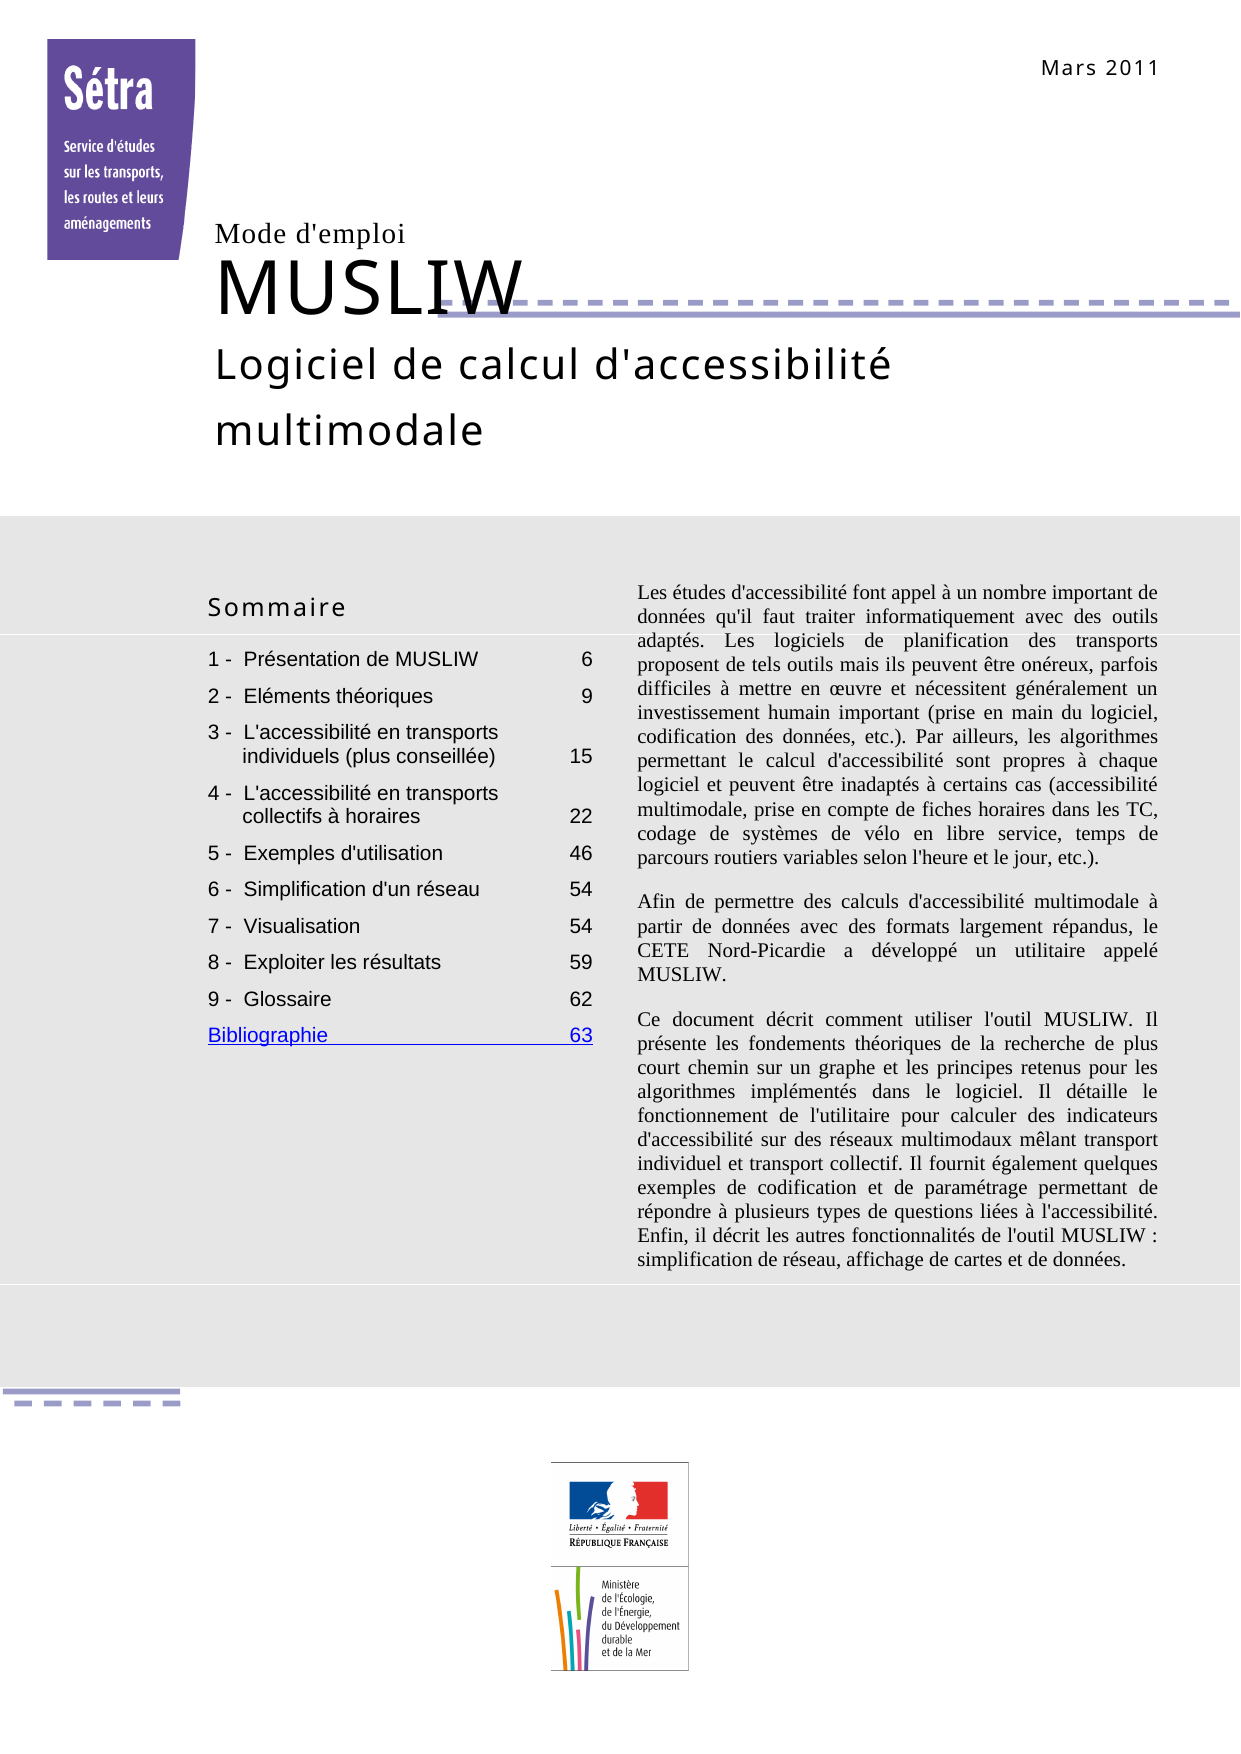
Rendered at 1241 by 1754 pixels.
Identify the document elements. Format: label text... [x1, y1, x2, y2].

table_cell [1182, 1285, 1240, 1387]
table_header [1182, 516, 1240, 634]
table_header [621, 516, 1182, 634]
table_cell 1 - Présentation de MUSLIW 6 2 - Eléments théoriques 9 3 - L'accessibilité en transports individuels (plus conseillée) 15 4 - L'accessibilité en transports collectifs à horaires 22 5 - Exemples d'utilisation 46 6 - Simplification d'un réseau 54 7 - Visualisation 54 8 - Exploiter les résultats 59 9 - Glossaire 62 Bibliographie 63 [208, 635, 621, 1284]
table_header [0, 516, 208, 634]
table_header [0, 54, 47, 216]
picture [47, 39, 196, 260]
table_cell [0, 1285, 208, 1387]
table_cell [1182, 635, 1240, 1284]
table_header Mars 2011 [214, 54, 1159, 216]
table_cell [0, 216, 214, 488]
table_cell [0, 635, 208, 1284]
table_header [208, 603, 217, 614]
picture [551, 1462, 689, 1671]
table_cell [621, 1285, 1182, 1387]
table_cell [208, 1285, 621, 1387]
table_header [196, 54, 214, 216]
table_cell Mode d'emploi MUSLIW Logiciel de calcul d'accessibilité multimodale [214, 216, 1159, 488]
table_header [208, 516, 621, 634]
table_cell [621, 635, 1182, 1284]
